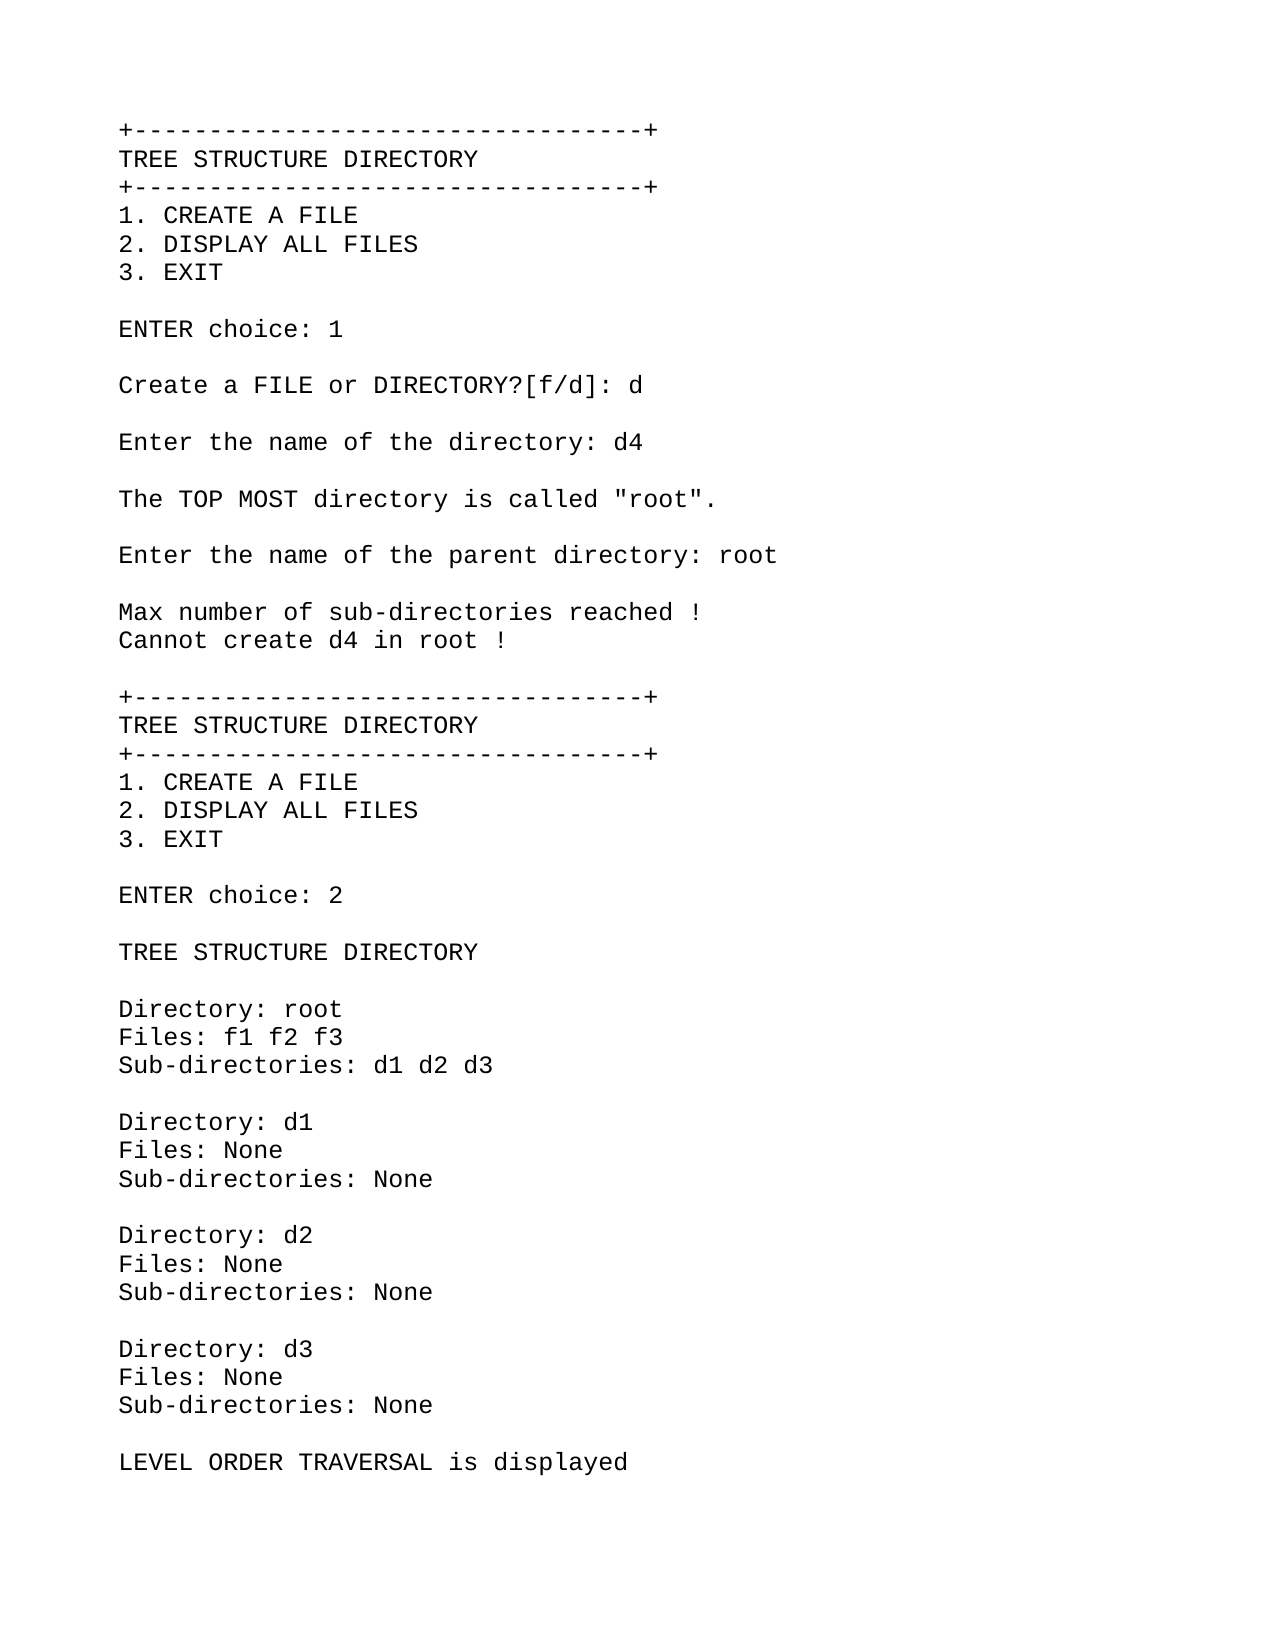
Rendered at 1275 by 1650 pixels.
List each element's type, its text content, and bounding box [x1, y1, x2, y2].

text TREE STRUCTURE DIRECTORY [118, 911, 1157, 968]
text +----------------------------------+ TREE STRUCTURE DIRECTORY +----------------------------------+ 1. CREATE A FILE 2. DISPLAY ALL FILES 3. EXIT [118, 118, 1157, 288]
text Directory: d2 Files: None Sub-directories: None [118, 1223, 1157, 1308]
text The TOP MOST directory is called "root". [118, 458, 1157, 515]
text Enter the name of the directory: d4 [118, 401, 1157, 458]
text ENTER choice: 1 [118, 288, 1157, 345]
text +----------------------------------+ TREE STRUCTURE DIRECTORY +----------------------------------+ 1. CREATE A FILE 2. DISPLAY ALL FILES 3. EXIT [118, 685, 1157, 855]
text Max number of sub-directories reached ! Cannot create d4 in root ! [118, 571, 1157, 656]
text Create a FILE or DIRECTORY?[f/d]: d [118, 345, 1157, 401]
text Directory: root Files: f1 f2 f3 Sub-directories: d1 d2 d3 [118, 996, 1157, 1081]
text ENTER choice: 2 [118, 855, 1157, 911]
text Directory: d3 Files: None Sub-directories: None [118, 1336, 1157, 1421]
text Enter the name of the parent directory: root [118, 515, 1157, 571]
text LEVEL ORDER TRAVERSAL is displayed [118, 1421, 1157, 1478]
text Directory: d1 Files: None Sub-directories: None [118, 1110, 1157, 1195]
